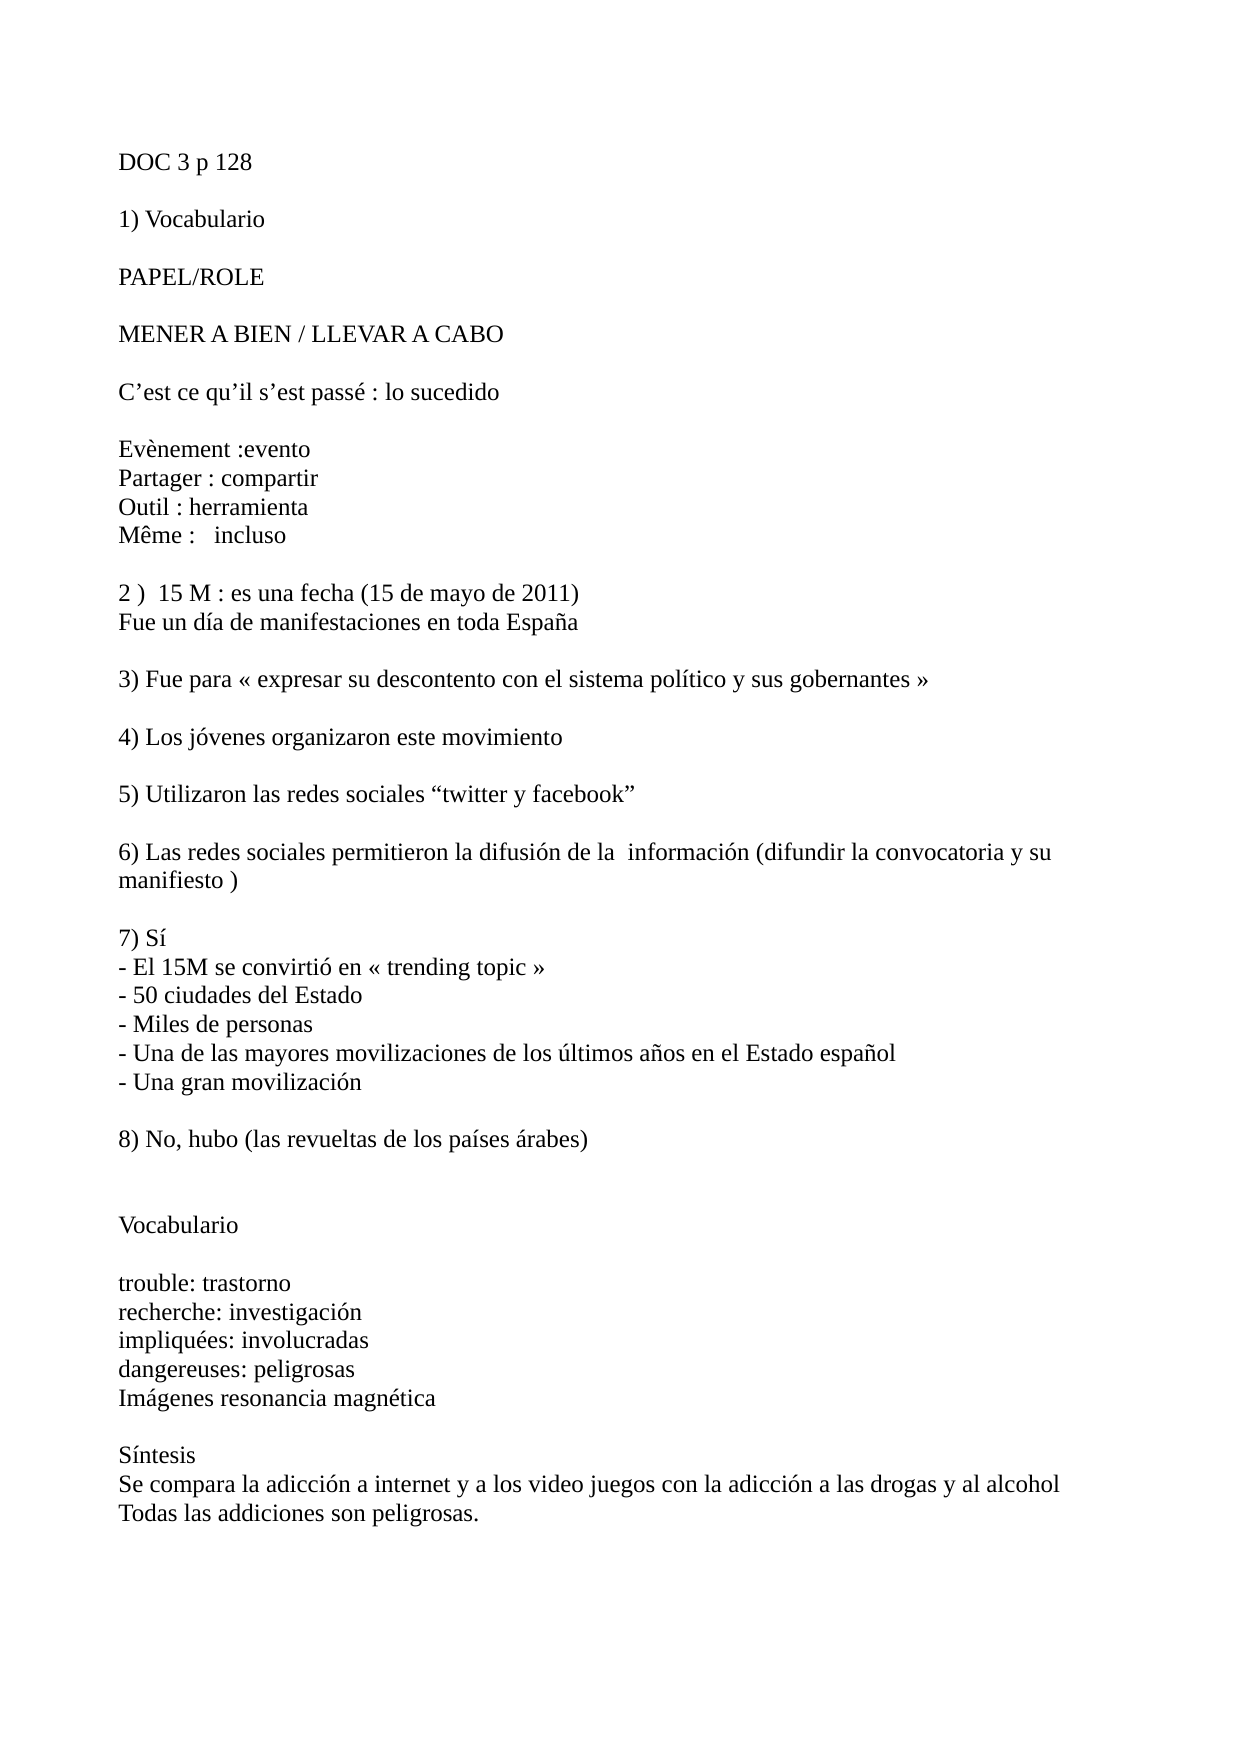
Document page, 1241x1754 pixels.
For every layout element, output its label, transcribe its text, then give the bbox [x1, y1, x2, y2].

text 4) Los jóvenes organizaron este movimiento [118, 722, 1122, 751]
text Même : incluso [118, 521, 1122, 549]
text DOC 3 p 128 [118, 147, 1122, 176]
text Vocabulario [118, 1211, 1122, 1239]
text Síntesis [118, 1441, 1122, 1469]
text Todas las addiciones son peligrosas. [118, 1498, 1122, 1527]
text Se compara la adicción a internet y a los video juegos con la adicción a las drogas y al alcohol [118, 1469, 1122, 1498]
text 6) Las redes sociales permitieron la difusión de la información (difundir la convocatoria y su manifiesto ) [118, 808, 1122, 894]
text Outil : herramienta [118, 492, 1122, 521]
text C’est ce qu’il s’est passé : lo sucedido [118, 377, 1122, 406]
text impliquées: involucradas [118, 1326, 1122, 1354]
text - Miles de personas [118, 1009, 1122, 1038]
text Partager : compartir [118, 463, 1122, 492]
text recherche: investigación [118, 1297, 1122, 1326]
text 2 ) 15 M : es una fecha (15 de mayo de 2011) [118, 578, 1122, 607]
text - Una gran movilización [118, 1067, 1122, 1096]
text Fue un día de manifestaciones en toda España [118, 607, 1122, 636]
text - 50 ciudades del Estado [118, 981, 1122, 1009]
text 3) Fue para « expresar su descontento con el sistema político y sus gobernantes » [118, 664, 1122, 693]
text 7) Sí [118, 923, 1122, 952]
text trouble: trastorno [118, 1268, 1122, 1297]
text Imágenes resonancia magnética [118, 1383, 1122, 1412]
text 1) Vocabulario [118, 204, 1122, 233]
text 8) No, hubo (las revueltas de los países árabes) [118, 1124, 1122, 1153]
text Evènement :evento [118, 434, 1122, 463]
text dangereuses: peligrosas [118, 1354, 1122, 1383]
text - Una de las mayores movilizaciones de los últimos años en el Estado español [118, 1038, 1122, 1067]
text MENER A BIEN / LLEVAR A CABO [118, 319, 1122, 348]
text - El 15M se convirtió en « trending topic » [118, 952, 1122, 981]
text 5) Utilizaron las redes sociales “twitter y facebook” [118, 779, 1122, 808]
text PAPEL/ROLE [118, 262, 1122, 291]
